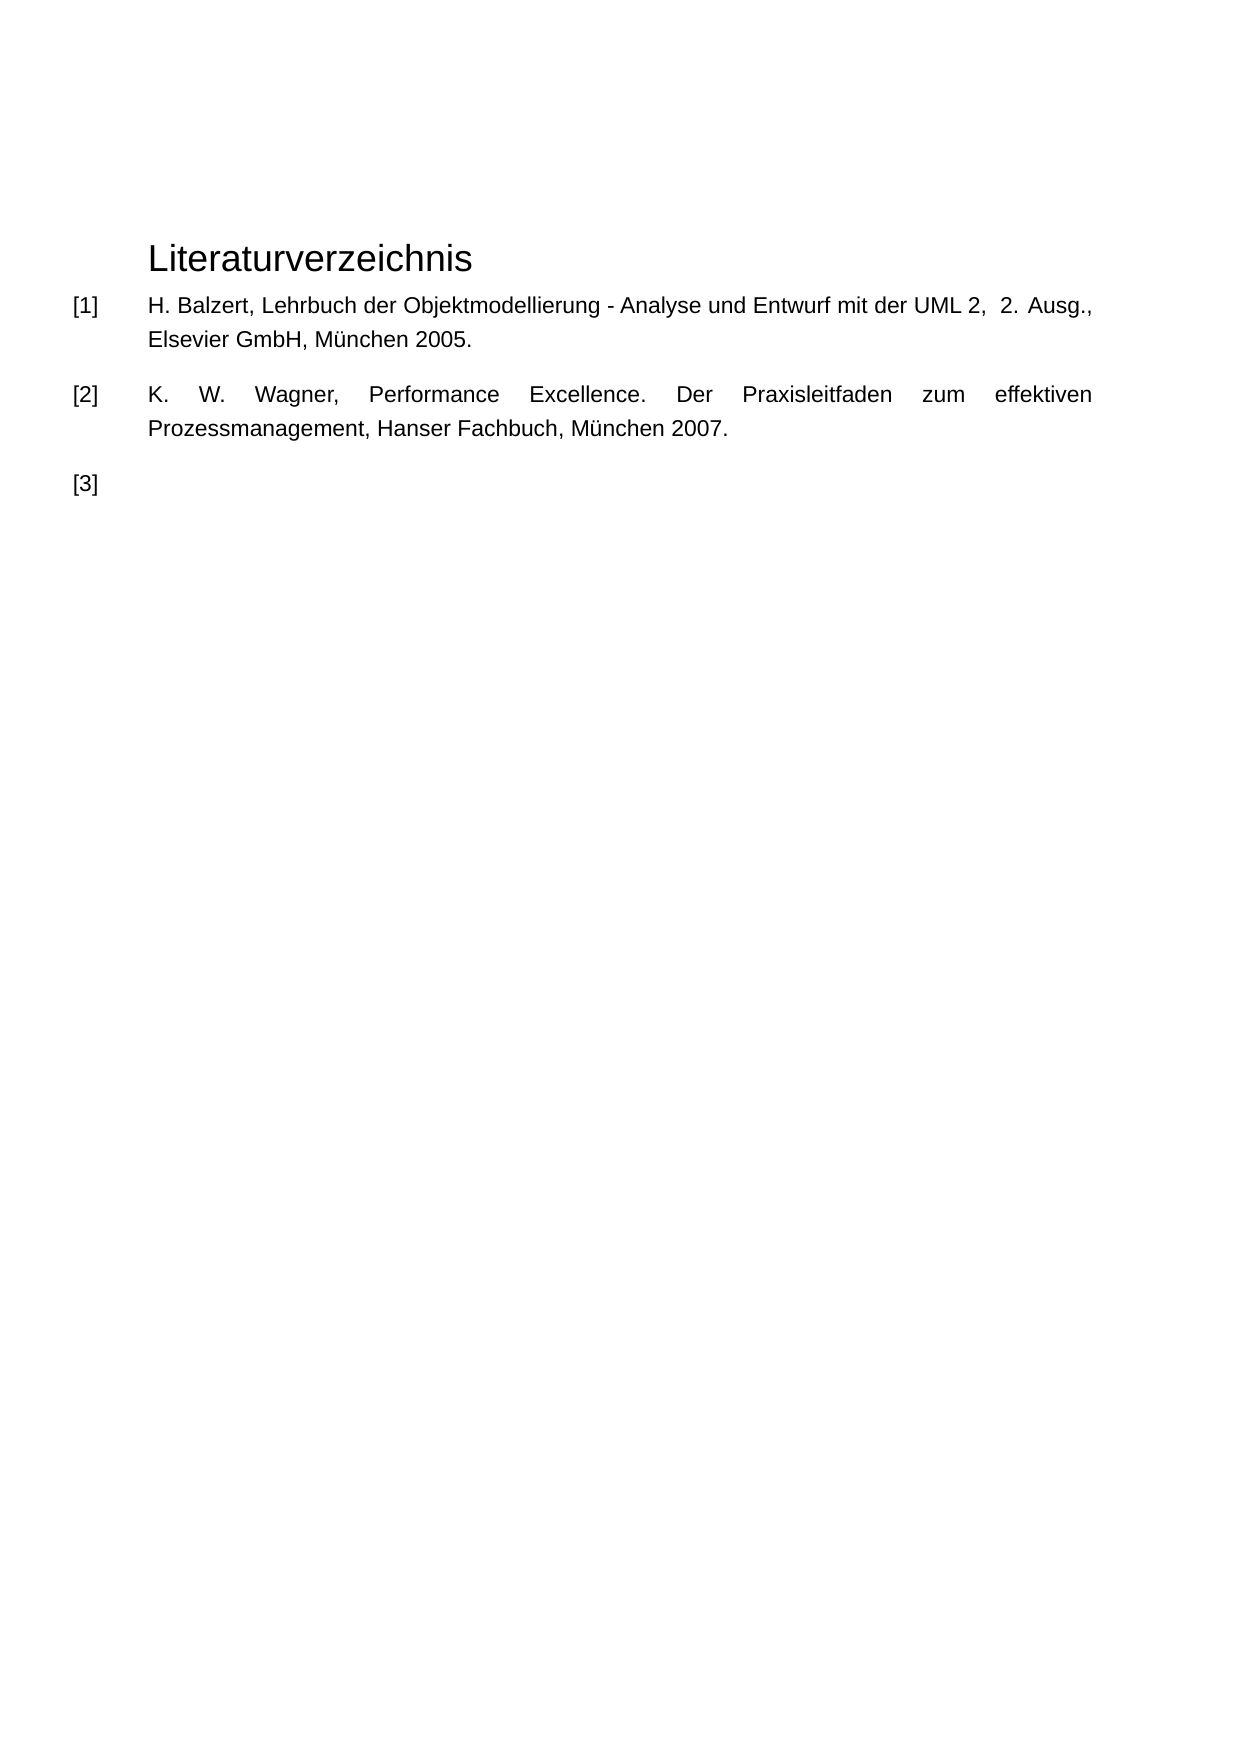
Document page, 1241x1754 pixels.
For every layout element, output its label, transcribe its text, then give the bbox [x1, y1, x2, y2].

list H. Balzert, Lehrbuch der Objektmodellierung - Analyse und Entwurf mit der UML 2, 2. Ausg., Elsevier GmbH, München 2005. [73, 292, 1092, 352]
text Literaturverzeichnis [148, 236, 1092, 279]
list K. W. Wagner, Performance Excellence. Der Praxisleitfaden zum effektiven Prozessmanagement, Hanser Fachbuch, München 2007. [73, 381, 1092, 442]
